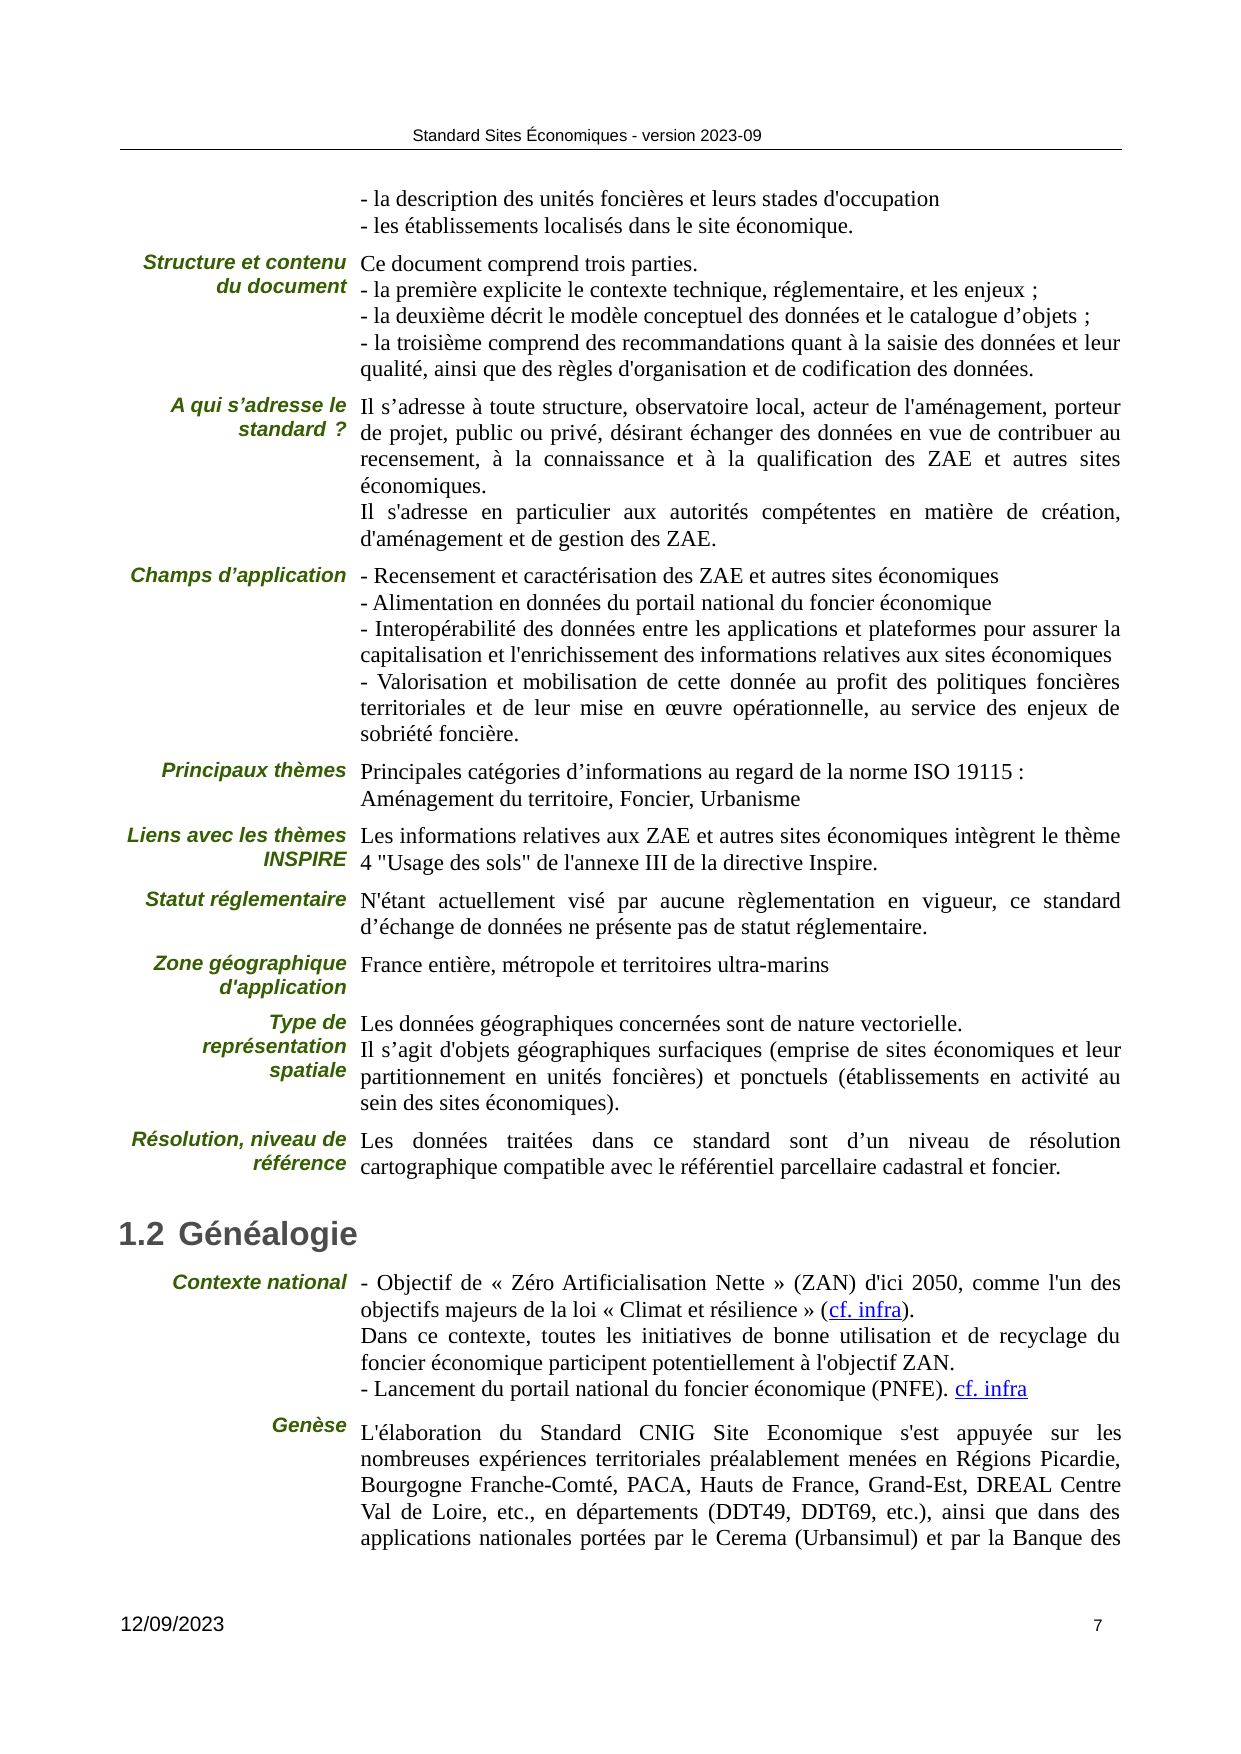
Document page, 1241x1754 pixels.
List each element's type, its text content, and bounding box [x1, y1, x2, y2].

table_cell Principaux thèmes [118, 753, 354, 817]
subtitle Généalogie [118, 1213, 1122, 1252]
table_cell Ce document comprend trois parties. - la première explicite le contexte technique, réglementaire, et les enjeux ; - la deuxième décrit le modèle conceptuel des données et le catalogue d’objets ; - la troisième comprend des recommandations quant à la saisie des données et leur qualité, ainsi que des règles d'organisation et de codification des données. [354, 244, 1122, 387]
table_cell Les données traitées dans ce standard sont d’un niveau de résolution cartographique compatible avec le référentiel parcellaire cadastral et foncier. [354, 1121, 1122, 1186]
table_cell Statut réglementaire [118, 881, 354, 945]
table_cell Les données géographiques concernées sont de nature vectorielle. Il s’agit d'objets géographiques surfaciques (emprise de sites économiques et leur partitionnement en unités foncières) et ponctuels (établissements en activité au sein des sites économiques). [354, 1005, 1122, 1121]
table_cell A qui s’adresse le standard ? [118, 387, 354, 557]
table_cell [118, 180, 354, 244]
table_header Contexte national [118, 1264, 354, 1407]
table_cell Genèse [118, 1407, 354, 1556]
table_cell Liens avec les thèmes INSPIRE [118, 817, 354, 881]
table_cell Champs d’application [118, 557, 354, 753]
table_cell France entière, métropole et territoires ultra-marins [354, 945, 1122, 1004]
table_cell Résolution, niveau de référence [118, 1121, 354, 1186]
table_cell N'étant actuellement visé par aucune règlementation en vigueur, ce standard d’échange de données ne présente pas de statut réglementaire. [354, 881, 1122, 945]
table_cell Type de représentation spatiale [118, 1005, 354, 1121]
table_cell Structure et contenu du document [118, 244, 354, 387]
table_cell Les informations relatives aux ZAE et autres sites économiques intègrent le thème 4 "Usage des sols" de l'annexe III de la directive Inspire. [354, 817, 1122, 881]
table_cell - Recensement et caractérisation des ZAE et autres sites économiques - Alimentation en données du portail national du foncier économique - Interopérabilité des données entre les applications et plateformes pour assurer la capitalisation et l'enrichissement des informations relatives aux sites économiques - Valorisation et mobilisation de cette donnée au profit des politiques foncières territoriales et de leur mise en œuvre opérationnelle, au service des enjeux de sobriété foncière. [354, 557, 1122, 753]
table_header - Objectif de « Zéro Artificialisation Nette » (ZAN) d'ici 2050, comme l'un des objectifs majeurs de la loi « Climat et résilience » (cf. infra). Dans ce contexte, toutes les initiatives de bonne utilisation et de recyclage du foncier économique participent potentiellement à l'objectif ZAN. - Lancement du portail national du foncier économique (PNFE). cf. infra [354, 1264, 1122, 1407]
table_cell Zone géographique d'application [118, 945, 354, 1004]
table_cell - la description des unités foncières et leurs stades d'occupation - les établissements localisés dans le site économique. [354, 180, 1122, 244]
table_cell Il s’adresse à toute structure, observatoire local, acteur de l'aménagement, porteur de projet, public ou privé, désirant échanger des données en vue de contribuer au recensement, à la connaissance et à la qualification des ZAE et autres sites économiques. Il s'adresse en particulier aux autorités compétentes en matière de création, d'aménagement et de gestion des ZAE. [354, 387, 1122, 557]
table_cell L'élaboration du Standard CNIG Site Economique s'est appuyée sur les nombreuses expériences territoriales préalablement menées en Régions Picardie, Bourgogne Franche-Comté, PACA, Hauts de France, Grand-Est, DREAL Centre Val de Loire, etc., en départements (DDT49, DDT69, etc.), ainsi que dans des applications nationales portées par le Cerema (Urbansimul) et par la Banque des [354, 1407, 1122, 1556]
table_cell Principales catégories d’informations au regard de la norme ISO 19115 : Aménagement du territoire, Foncier, Urbanisme [354, 753, 1122, 817]
